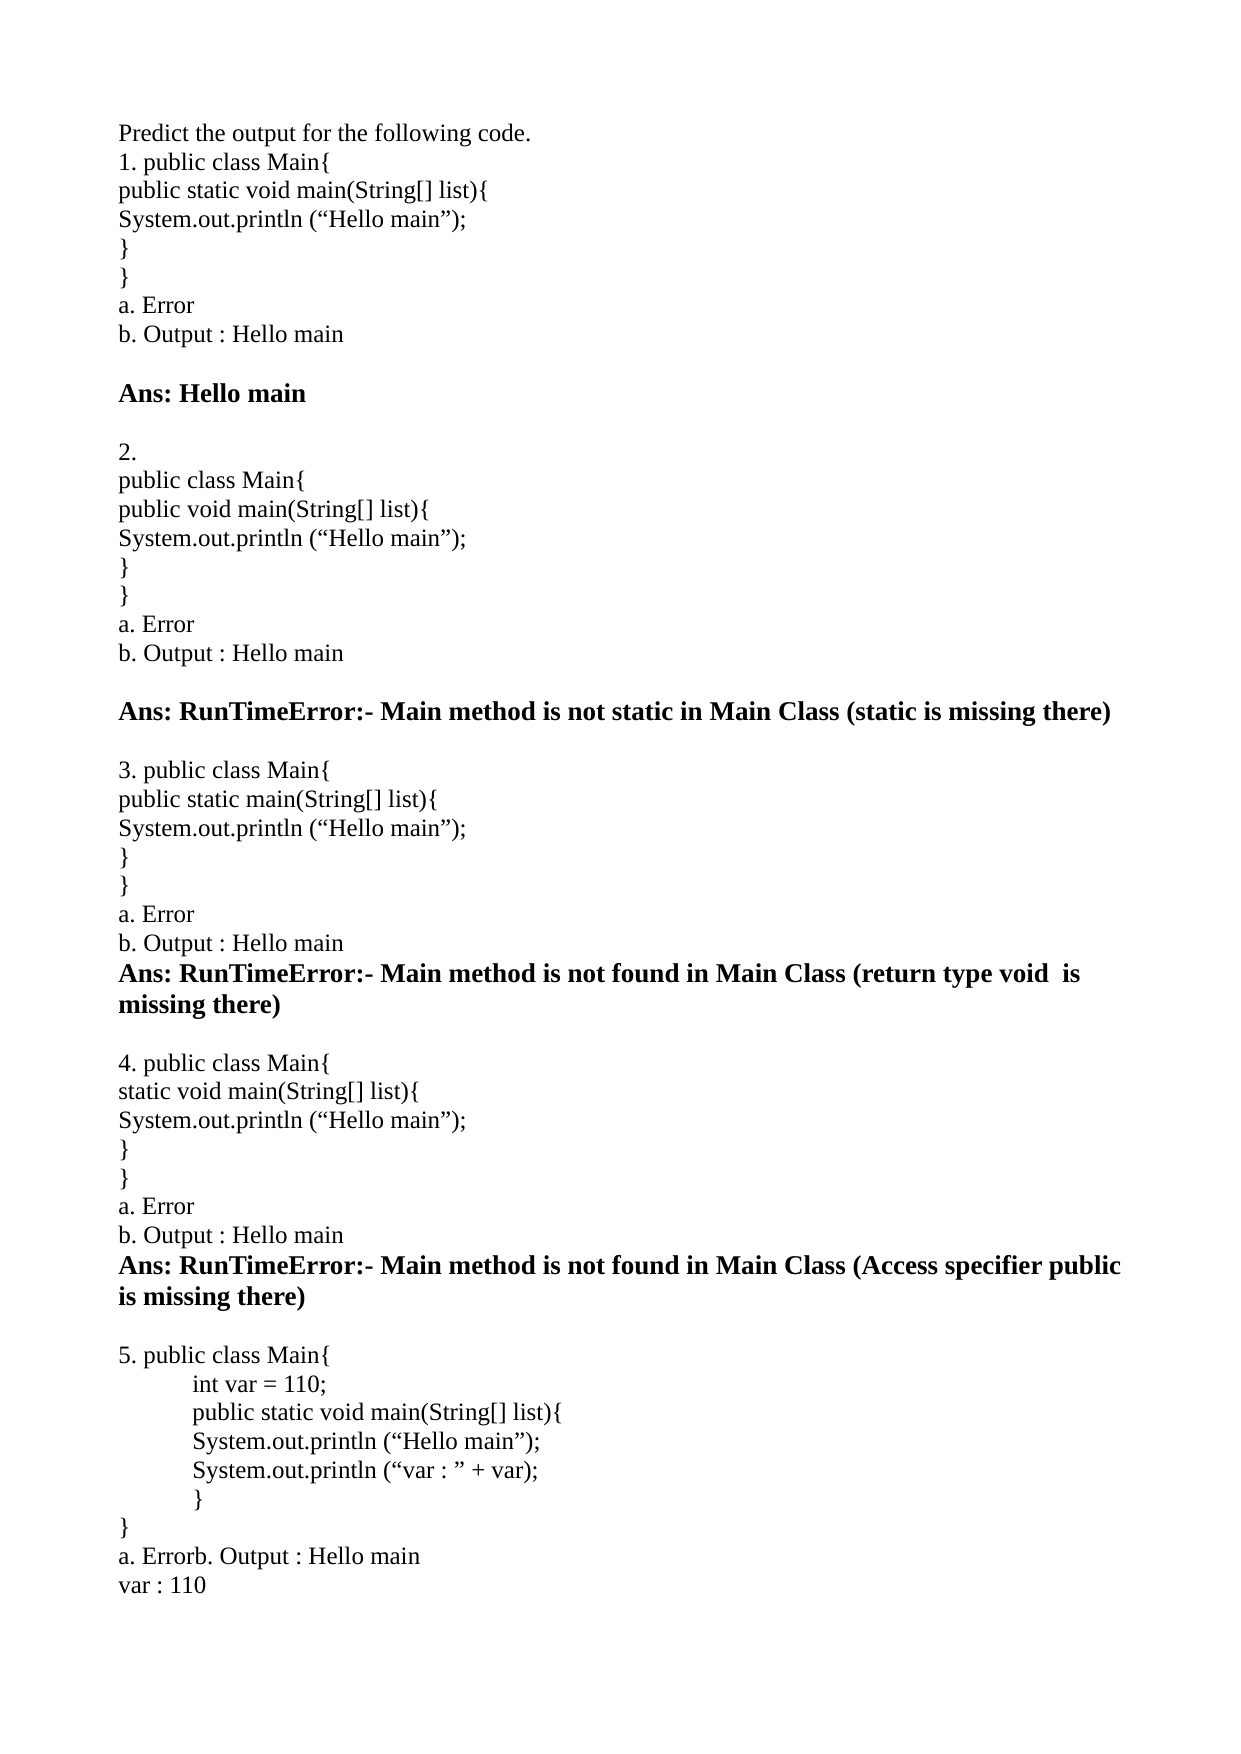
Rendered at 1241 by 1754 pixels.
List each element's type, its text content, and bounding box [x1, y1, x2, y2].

text b. Output : Hello main [118, 638, 1122, 667]
text System.out.println (“Hello main”); [118, 1426, 1122, 1455]
text static void main(String[] list){ [118, 1076, 1122, 1105]
text public static void main(String[] list){ [118, 1397, 1122, 1426]
text Ans: RunTimeError:- Main method is not static in Main Class (static is missing there) [118, 696, 1122, 727]
text public static void main(String[] list){ [118, 176, 1122, 204]
text 4. public class Main{ [118, 1048, 1122, 1076]
text b. Output : Hello main [118, 319, 1122, 348]
text public class Main{ [118, 466, 1122, 494]
text System.out.println (“Hello main”); [118, 813, 1122, 842]
text a. Error [118, 899, 1122, 928]
text Ans: RunTimeError:- Main method is not found in Main Class (return type void is missing there) [118, 957, 1122, 1019]
text } [118, 1163, 1122, 1191]
text public void main(String[] list){ [118, 494, 1122, 523]
text int var = 110; [118, 1369, 1122, 1397]
text } [118, 1484, 1122, 1512]
text 3. public class Main{ [118, 755, 1122, 784]
text } [118, 233, 1122, 262]
text } [118, 552, 1122, 581]
text } [118, 1134, 1122, 1163]
text a. Errorb. Output : Hello main [118, 1541, 1122, 1570]
text 2. [118, 437, 1122, 466]
text b. Output : Hello main [118, 928, 1122, 957]
text Ans: RunTimeError:- Main method is not found in Main Class (Access specifier public is missing there) [118, 1249, 1122, 1311]
text System.out.println (“Hello main”); [118, 1105, 1122, 1134]
text b. Output : Hello main [118, 1220, 1122, 1249]
text } [118, 581, 1122, 609]
text } [118, 870, 1122, 899]
text } [118, 842, 1122, 870]
text System.out.println (“Hello main”); [118, 204, 1122, 233]
text System.out.println (“Hello main”); [118, 523, 1122, 552]
text var : 110 [118, 1570, 1122, 1599]
text Ans: Hello main [118, 377, 1122, 408]
text } [118, 1512, 1122, 1541]
text a. Error [118, 609, 1122, 638]
text a. Error [118, 1191, 1122, 1220]
text 1. public class Main{ [118, 147, 1122, 176]
text public static main(String[] list){ [118, 784, 1122, 813]
text } [118, 262, 1122, 291]
text a. Error [118, 291, 1122, 319]
text 5. public class Main{ [118, 1340, 1122, 1369]
text Predict the output for the following code. [118, 118, 1122, 147]
text System.out.println (“var : ” + var); [118, 1455, 1122, 1484]
